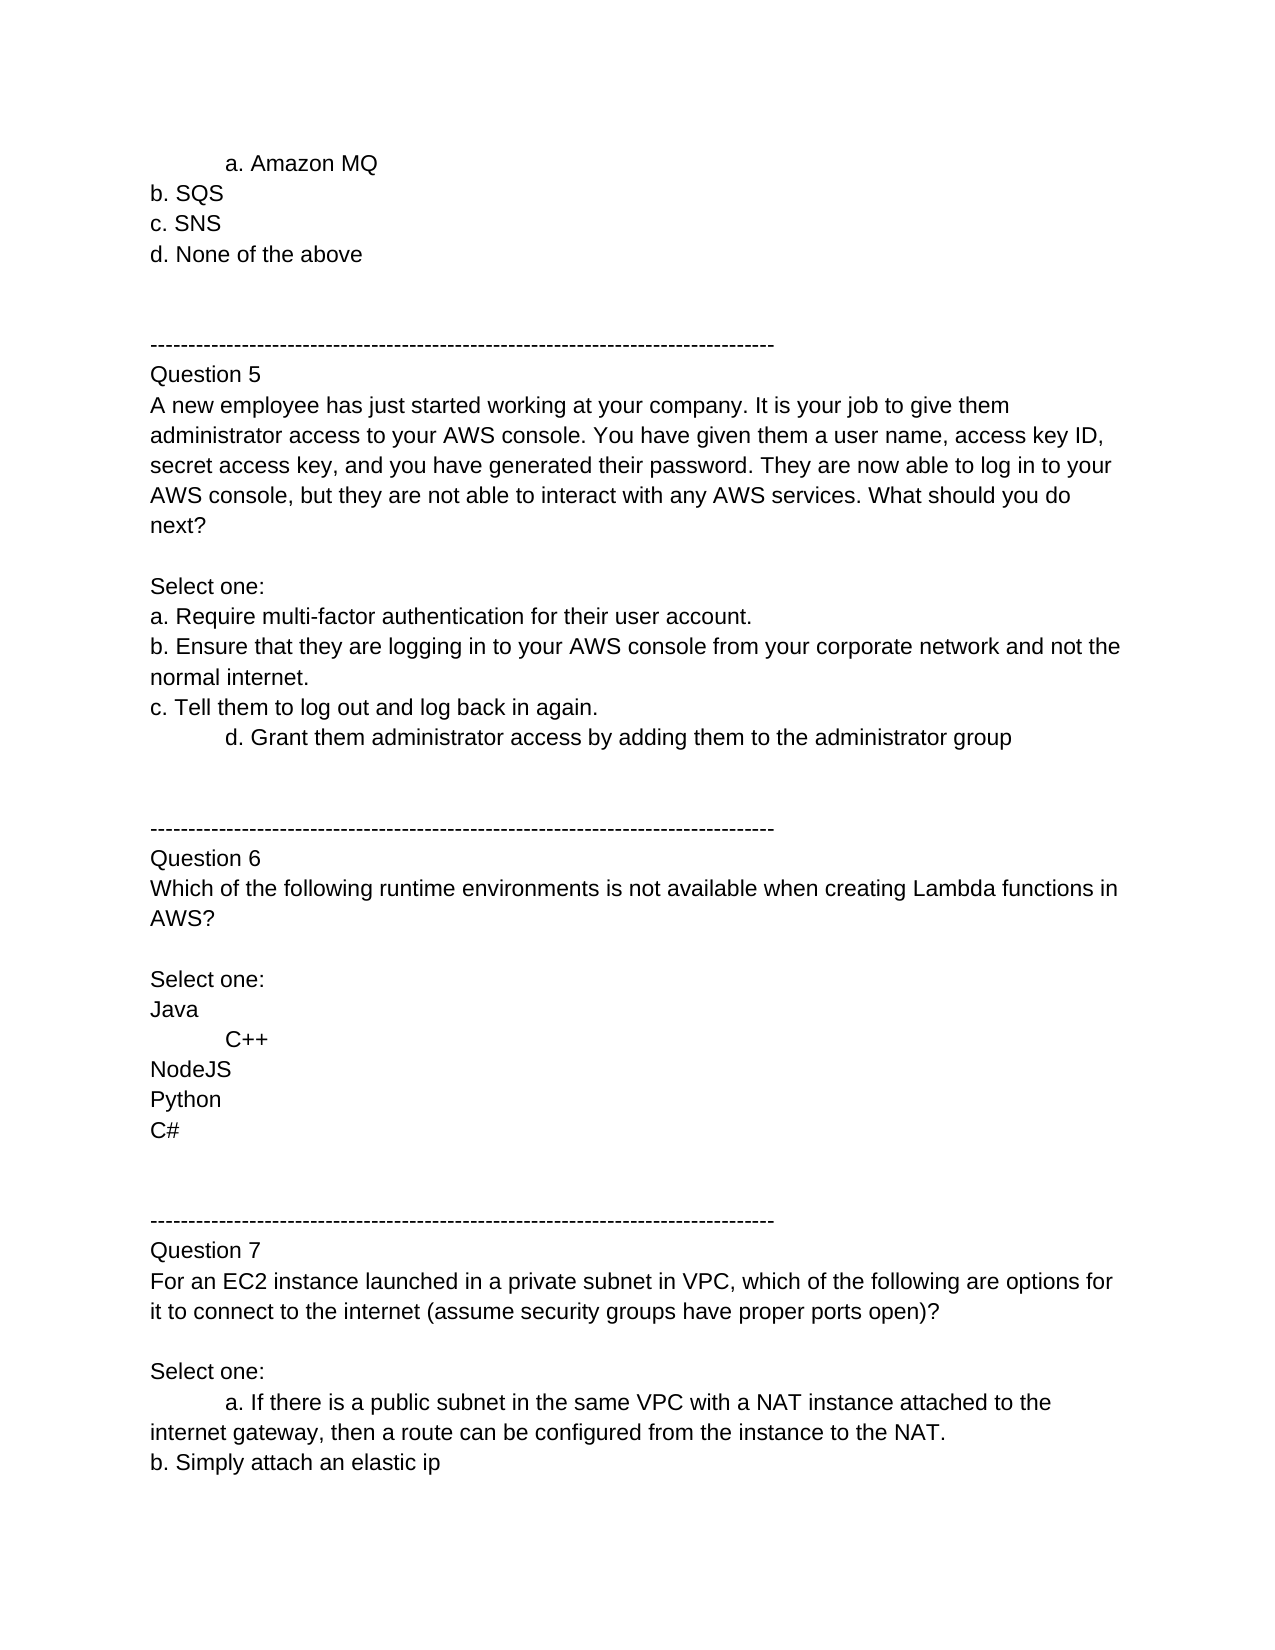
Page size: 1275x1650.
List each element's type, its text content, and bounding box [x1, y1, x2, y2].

text Question 5 [150, 361, 1125, 388]
text d. None of the above [150, 241, 1125, 267]
text ---------------------------------------------------------------------------------- [150, 331, 1125, 358]
text b. SQS [150, 180, 1125, 207]
text b. Simply attach an elastic ip [150, 1449, 1125, 1475]
text Select one: [150, 966, 1125, 992]
text C# [150, 1117, 1125, 1143]
text c. Tell them to log out and log back in again. [150, 694, 1125, 720]
text ---------------------------------------------------------------------------------- [150, 814, 1125, 841]
text a. Amazon MQ [150, 150, 1125, 176]
text c. SNS [150, 210, 1125, 237]
text C++ [150, 1026, 1125, 1052]
text NodeJS [150, 1056, 1125, 1083]
text A new employee has just started working at your company. It is your job to give them administrator access to your AWS console. You have given them a user name, access key ID, secret access key, and you have generated their password. They are now able to log in to your AWS console, but they are not able to interact with any AWS services. What should you do next? [150, 392, 1125, 539]
text ---------------------------------------------------------------------------------- [150, 1207, 1125, 1234]
text a. Require multi-factor authentication for their user account. [150, 603, 1125, 629]
text d. Grant them administrator access by adding them to the administrator group [150, 724, 1125, 750]
text Python [150, 1086, 1125, 1113]
text a. If there is a public subnet in the same VPC with a NAT instance attached to the internet gateway, then a route can be configured from the instance to the NAT. [150, 1388, 1125, 1445]
text b. Ensure that they are logging in to your AWS console from your corporate network and not the normal internet. [150, 633, 1125, 690]
text Java [150, 996, 1125, 1022]
text Select one: [150, 573, 1125, 599]
text Question 7 [150, 1237, 1125, 1264]
text Question 6 [150, 845, 1125, 871]
text Which of the following runtime environments is not available when creating Lambda functions in AWS? [150, 875, 1125, 932]
text Select one: [150, 1358, 1125, 1385]
text For an EC2 instance launched in a private subnet in VPC, which of the following are options for it to connect to the internet (assume security groups have proper ports open)? [150, 1268, 1125, 1324]
